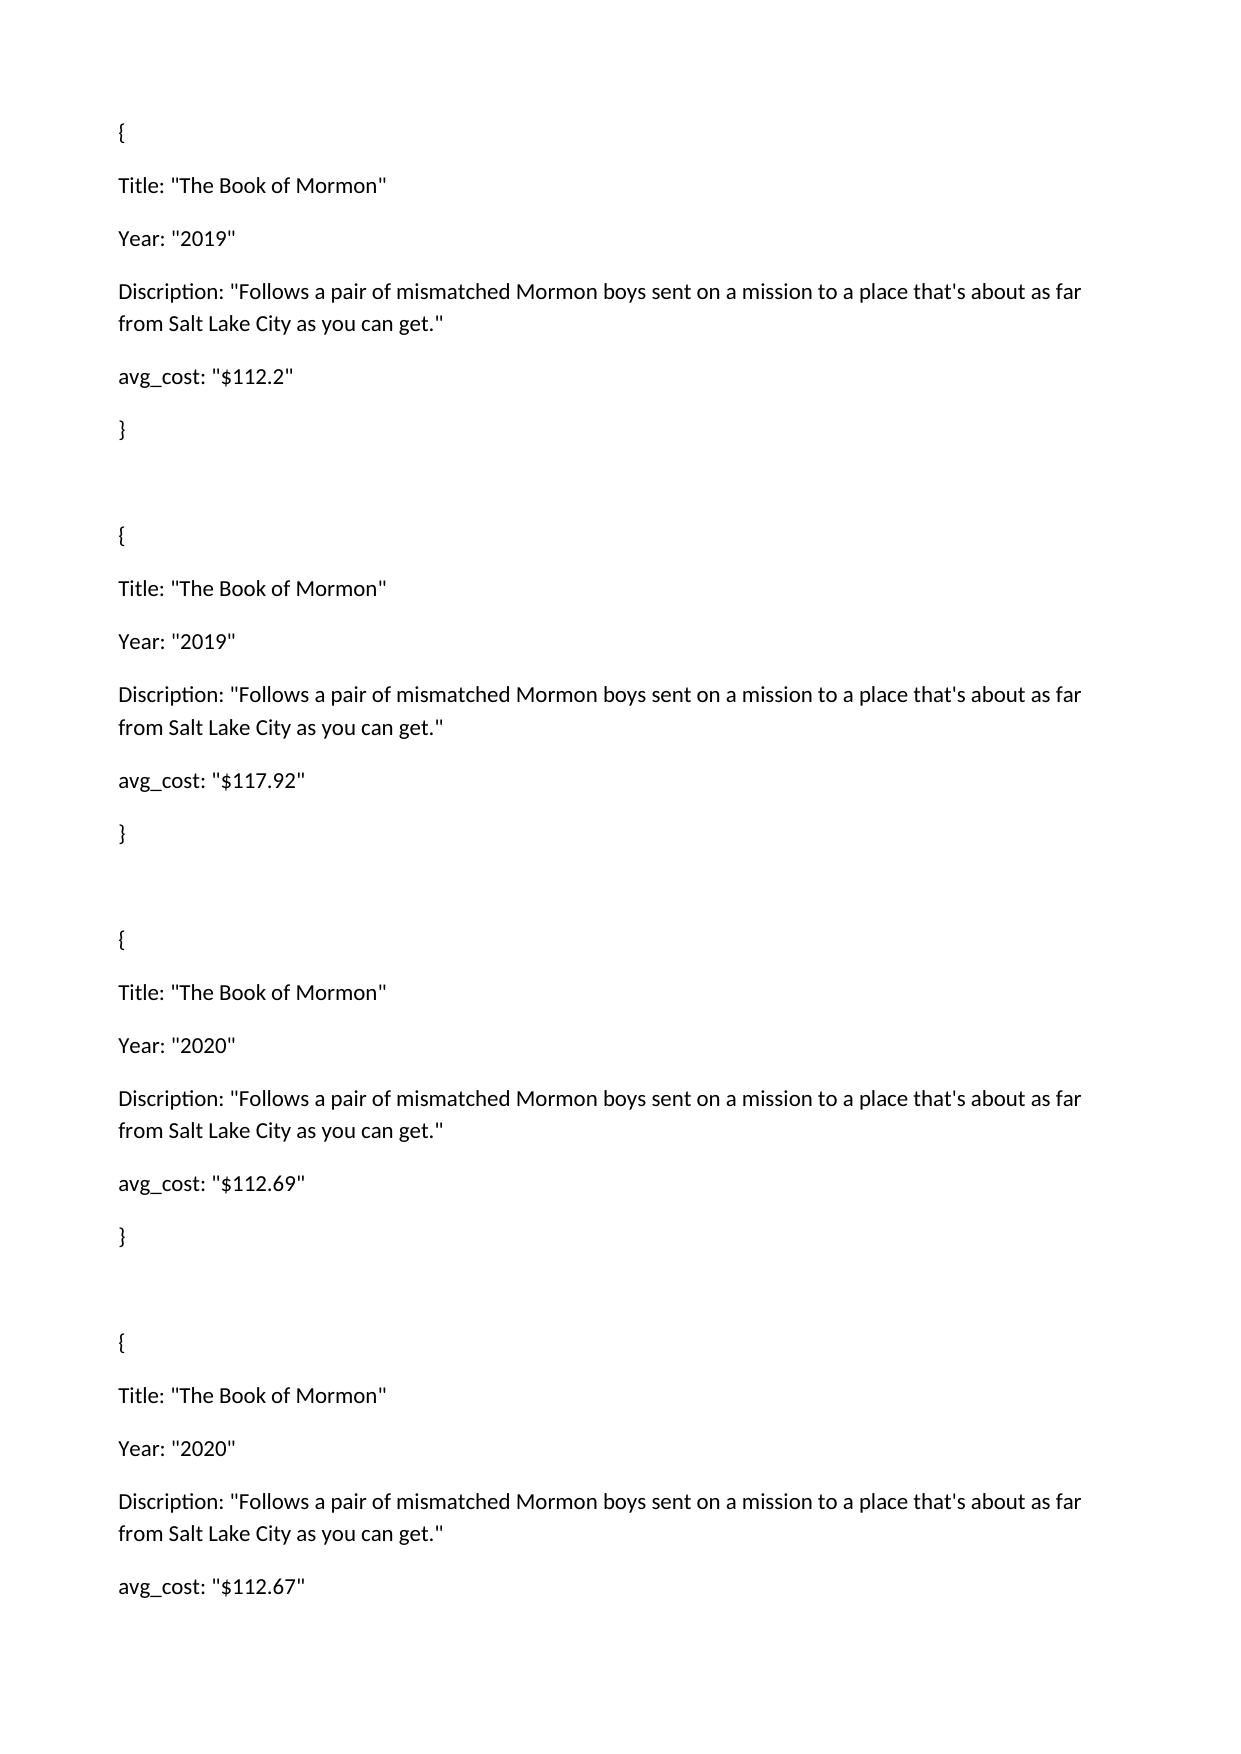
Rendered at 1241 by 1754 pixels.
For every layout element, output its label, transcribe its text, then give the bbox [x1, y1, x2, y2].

text Discription: "Follows a pair of mismatched Mormon boys sent on a mission to a place that's about as far from Salt Lake City as you can get." [118, 1487, 1122, 1547]
text } [118, 415, 1122, 443]
text Discription: "Follows a pair of mismatched Mormon boys sent on a mission to a place that's about as far from Salt Lake City as you can get." [118, 681, 1122, 741]
text Year: "2020" [118, 1031, 1122, 1059]
text avg_cost: "$112.67" [118, 1572, 1122, 1600]
text Title: "The Book of Mormon" [118, 171, 1122, 199]
text avg_cost: "$112.2" [118, 362, 1122, 390]
text } [118, 1222, 1122, 1250]
text avg_cost: "$117.92" [118, 766, 1122, 794]
text { [118, 118, 1122, 146]
text Title: "The Book of Mormon" [118, 1381, 1122, 1409]
text Year: "2019" [118, 627, 1122, 656]
text } [118, 819, 1122, 847]
text Title: "The Book of Mormon" [118, 574, 1122, 602]
text { [118, 925, 1122, 953]
text Title: "The Book of Mormon" [118, 978, 1122, 1006]
text avg_cost: "$112.69" [118, 1169, 1122, 1197]
text { [118, 1328, 1122, 1356]
text { [118, 521, 1122, 549]
text Discription: "Follows a pair of mismatched Mormon boys sent on a mission to a place that's about as far from Salt Lake City as you can get." [118, 277, 1122, 337]
text Discription: "Follows a pair of mismatched Mormon boys sent on a mission to a place that's about as far from Salt Lake City as you can get." [118, 1084, 1122, 1144]
text Year: "2019" [118, 224, 1122, 252]
text Year: "2020" [118, 1434, 1122, 1462]
